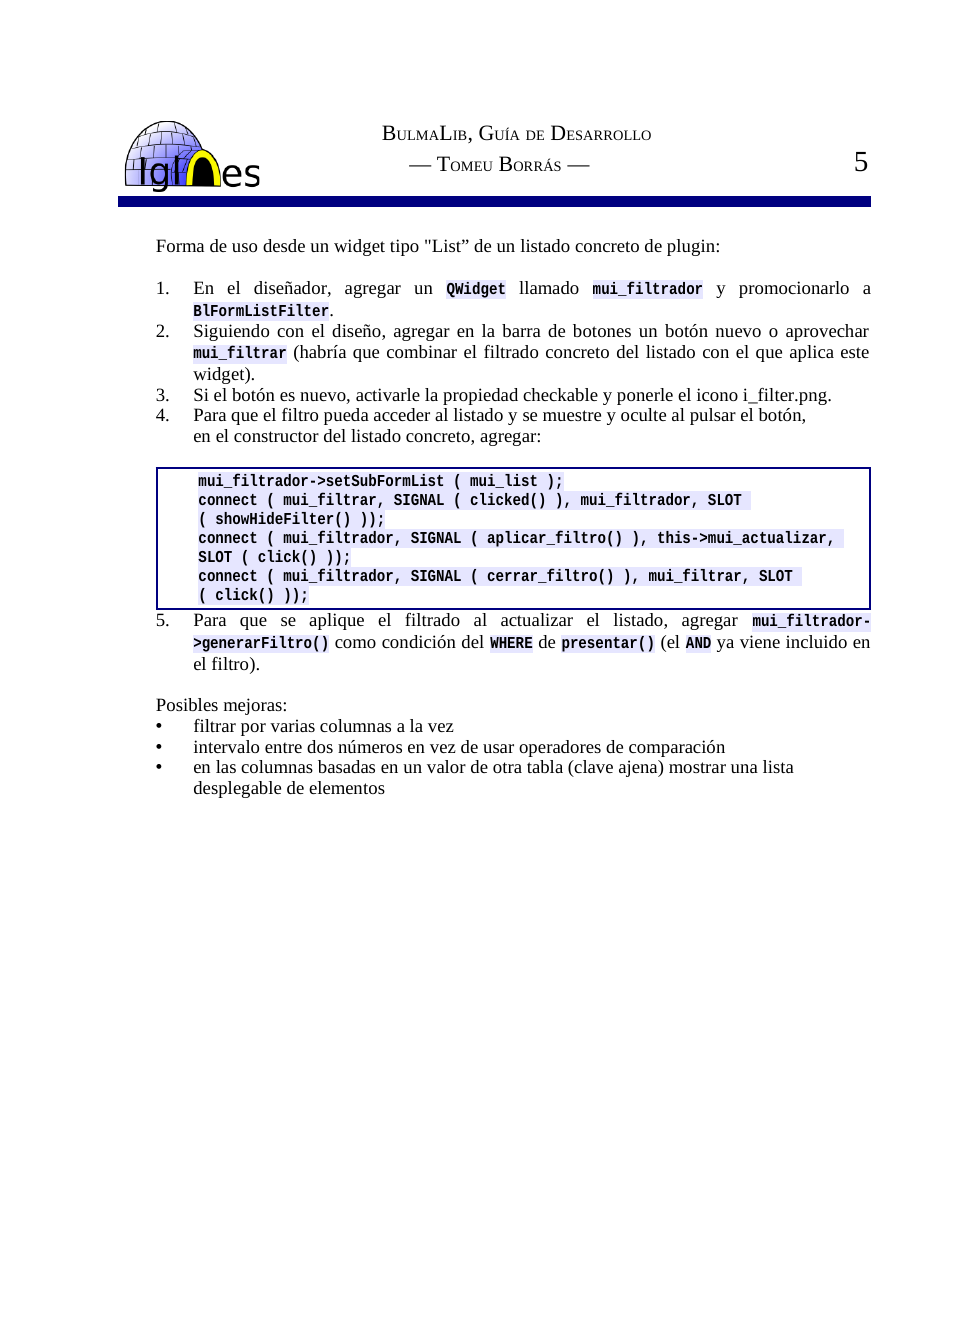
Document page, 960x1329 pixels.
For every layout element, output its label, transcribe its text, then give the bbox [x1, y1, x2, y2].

list en el constructor del listado concreto, agregar: [156, 426, 871, 447]
list En el diseñador, agregar un QWidget llamado mui_filtrador y promocionarlo a BlFormListFilter. [156, 278, 871, 321]
list en las columnas basadas en un valor de otra tabla (clave ajena) mostrar una lista desplegable de elementos [156, 757, 871, 799]
list Si el botón es nuevo, activarle la propiedad checkable y ponerle el icono i_filter.png. [156, 384, 871, 405]
list Siguiendo con el diseño, agregar en la barra de botones un botón nuevo o aprovechar mui_filtrar (habría que combinar el filtrado concreto del listado con el que aplica este widget). [156, 321, 871, 384]
list Para que el filtro pueda acceder al listado y se muestre y oculte al pulsar el botón, [156, 405, 871, 426]
list filtrar por varias columnas a la vez [156, 716, 871, 736]
list intervalo entre dos números en vez de usar operadores de comparación [156, 736, 871, 757]
list connect ( mui_filtrador, SIGNAL ( cerrar_filtro() ), mui_filtrar, SLOT ( click() )); [158, 562, 869, 608]
text Forma de uso desde un widget tipo "List” de un listado concreto de plugin: [118, 236, 871, 257]
picture [124, 121, 260, 192]
list Para que se aplique el filtrado al actualizar el listado, agregar mui_filtrador->generarFiltro() como condición del WHERE de presentar() (el AND ya viene incluido en el filtro). [156, 610, 871, 674]
list mui_filtrador->setSubFormList ( mui_list ); [158, 469, 869, 486]
text Posibles mejoras: [118, 695, 871, 716]
list connect ( mui_filtrador, SIGNAL ( aplicar_filtro() ), this->mui_actualizar, SLOT ( click() )); [351, 524, 869, 562]
list connect ( mui_filtrar, SIGNAL ( clicked() ), mui_filtrador, SLOT ( showHideFilter() )); [385, 486, 869, 524]
